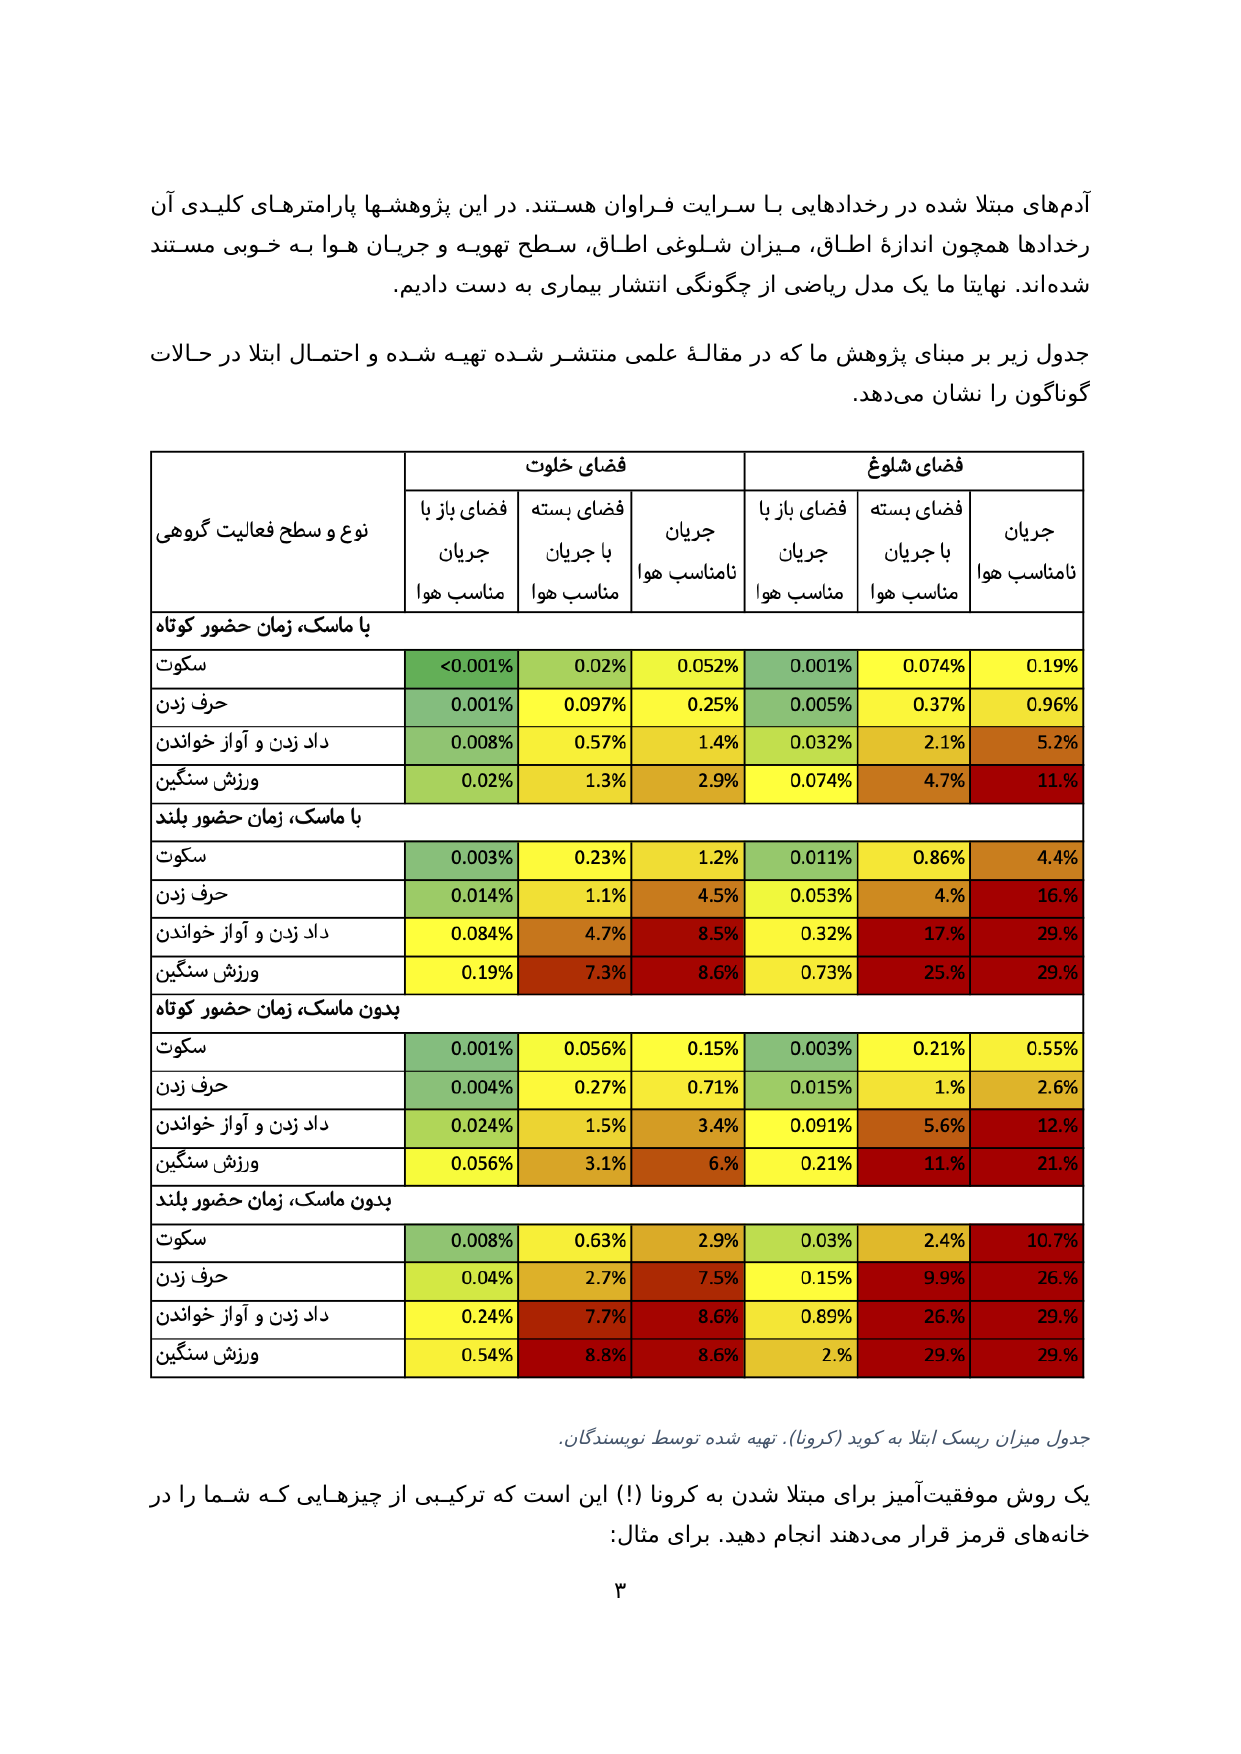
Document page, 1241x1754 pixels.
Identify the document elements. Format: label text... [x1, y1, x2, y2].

text یک روش موفقیت‌آمیز برای مبتلا شدن به کرونا (!) این است که ترکیبی از چیزهایی که شما را در خانه‌های قرمز قرار می‌دهند انجام دهید. برای مثال: [150, 1481, 1090, 1547]
picture [148, 449, 1091, 1383]
text جدول میزان ریسک ابتلا به کوید (کرونا). تهیه شده توسط نویسندگان. [150, 1427, 1090, 1449]
text ما این کار را با بررسی دقیق داده‌های پژوهشهایی تجربی انجام دادیم که آن پژوهش‌ها دربارهٔ تعداد آدم‌های مبتلا شده در رخدادهایی با سرایت فراوان هستند. در این پژوهشها پارامترهای کلیدی آن رخدادها همچون اندازهٔ اطاق، میزان شلوغی اطاق، سطح تهویه و جریان هوا به خوبی مستند شده‌اند. نهایتا ما یک مدل ریاضی از چگونگی انتشار بیماری به دست دادیم. [150, 191, 1090, 297]
text جدول زیر بر مبنای پژوهش ما که در مقالهٔ علمی منتشر شده تهیه شده و احتمال ابتلا در حالات گوناگون را نشان می‌دهد. [150, 340, 1090, 407]
